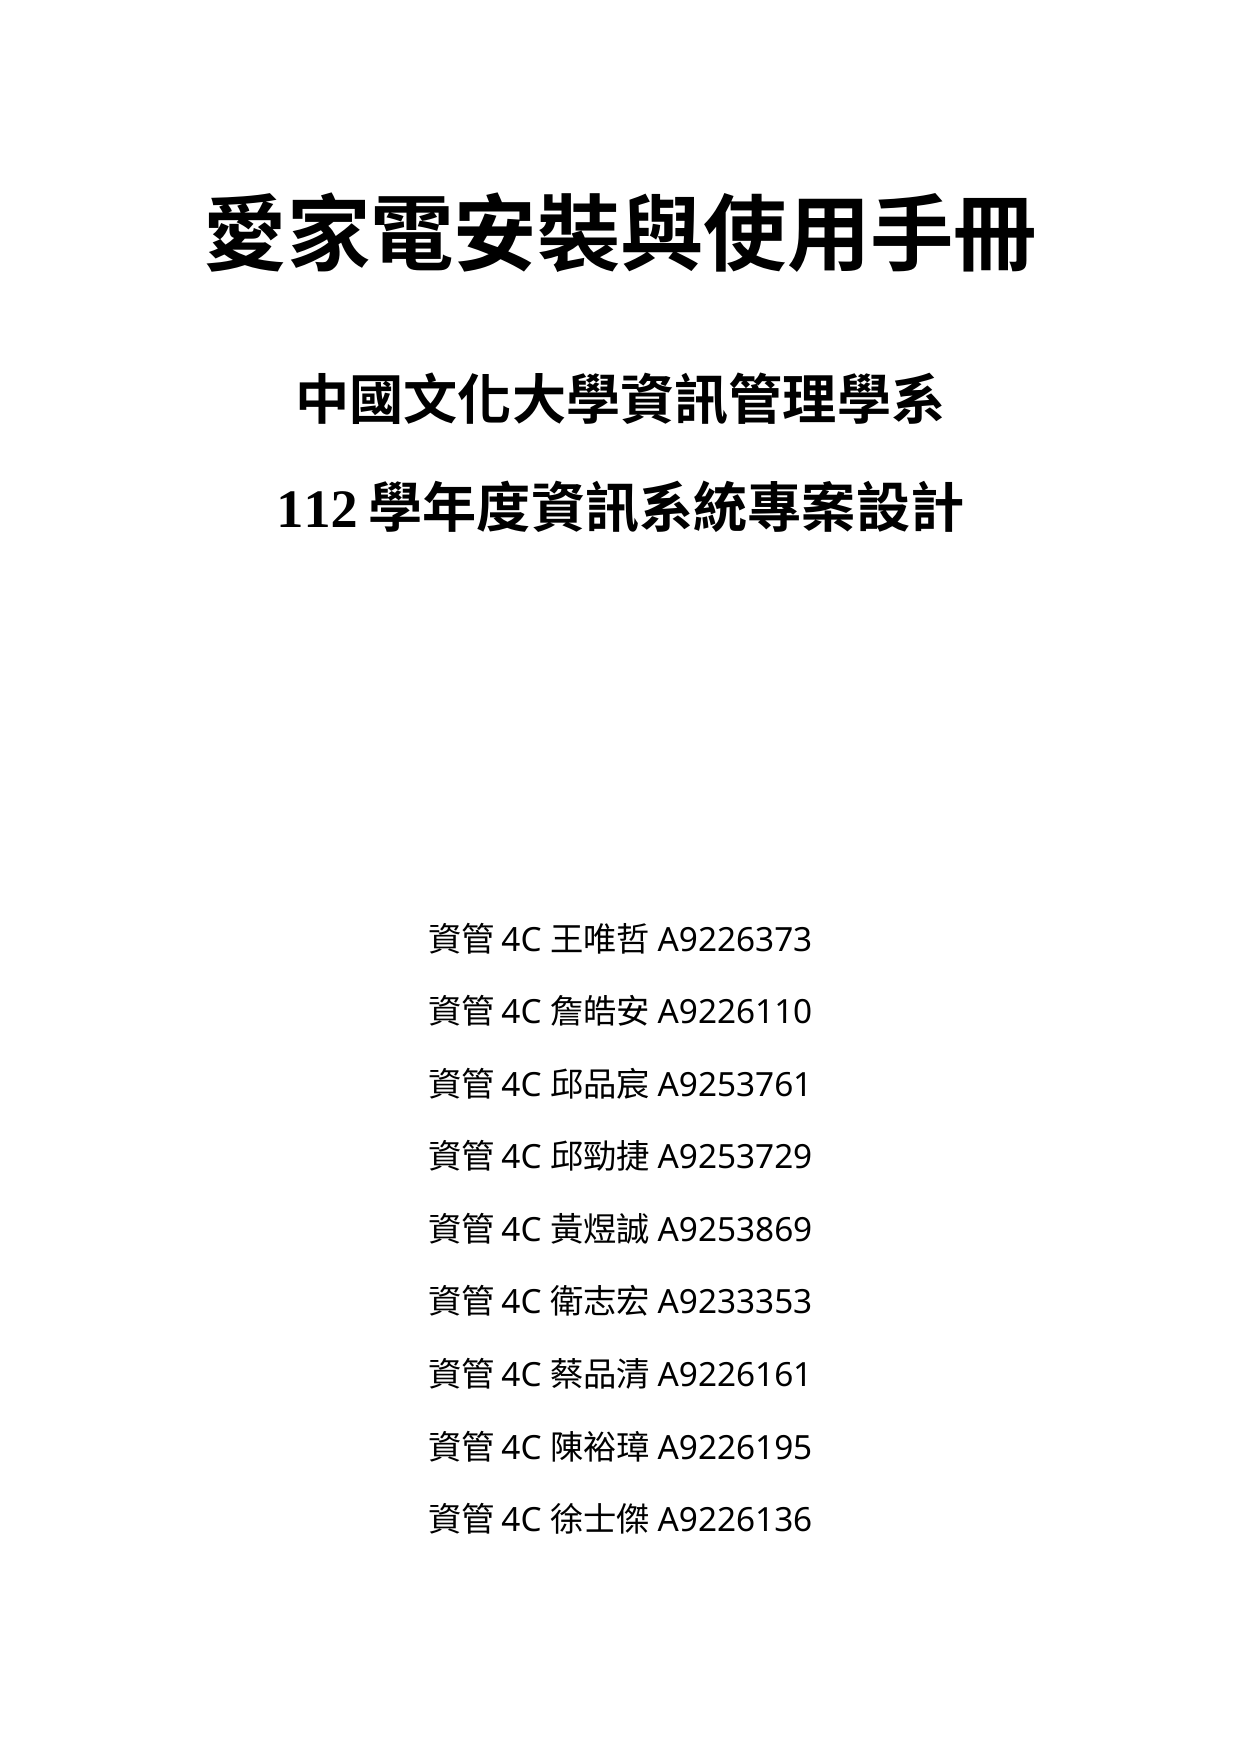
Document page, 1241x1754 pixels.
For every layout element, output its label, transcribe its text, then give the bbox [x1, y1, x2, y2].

title 愛家電安裝與使用手冊 [118, 168, 1122, 289]
text 資管4C 邱品宸 A9253761 [118, 1057, 1122, 1106]
text 資管4C 王唯哲 A9226373 [118, 912, 1122, 961]
text 資管4C 蔡品清 A9226161 [118, 1348, 1122, 1396]
text 資管4C 黃煜誠 A9253869 [118, 1203, 1122, 1251]
text 資管4C 陳裕璋 A9226195 [118, 1421, 1122, 1469]
title 中國文化大學資訊管理學系 [118, 357, 1122, 435]
text 資管4C 徐士傑 A9226136 [118, 1493, 1122, 1542]
text 資管4C 邱勁捷 A9253729 [118, 1130, 1122, 1178]
text 資管4C 衛志宏 A9233353 [118, 1275, 1122, 1324]
title 112學年度資訊系統專案設計 [118, 465, 1122, 543]
text 資管4C 詹皓安 A9226110 [118, 985, 1122, 1033]
